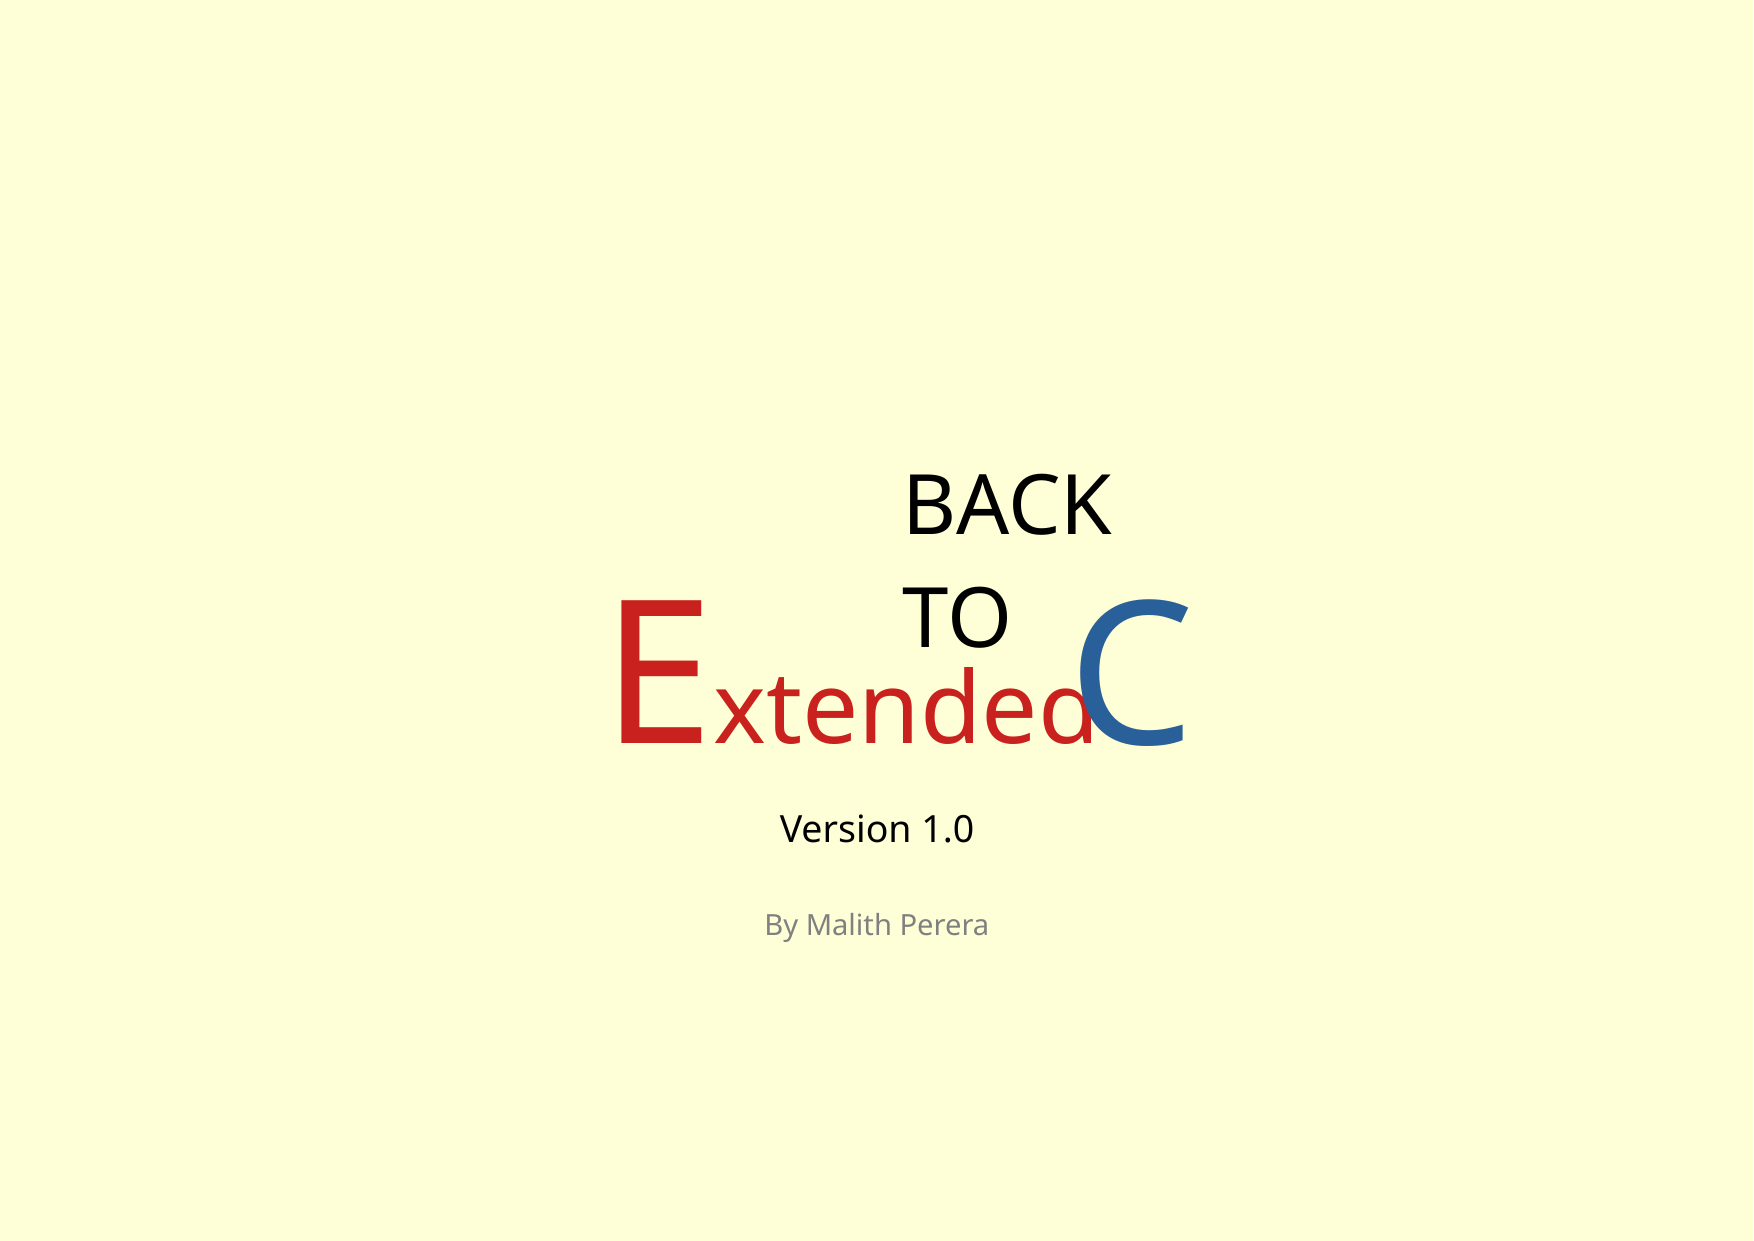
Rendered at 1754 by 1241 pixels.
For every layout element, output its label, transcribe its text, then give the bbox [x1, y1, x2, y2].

text Extended [121, 529, 1632, 802]
text By Malith Perera [121, 904, 1632, 944]
text Version 1.0 [121, 802, 1632, 853]
